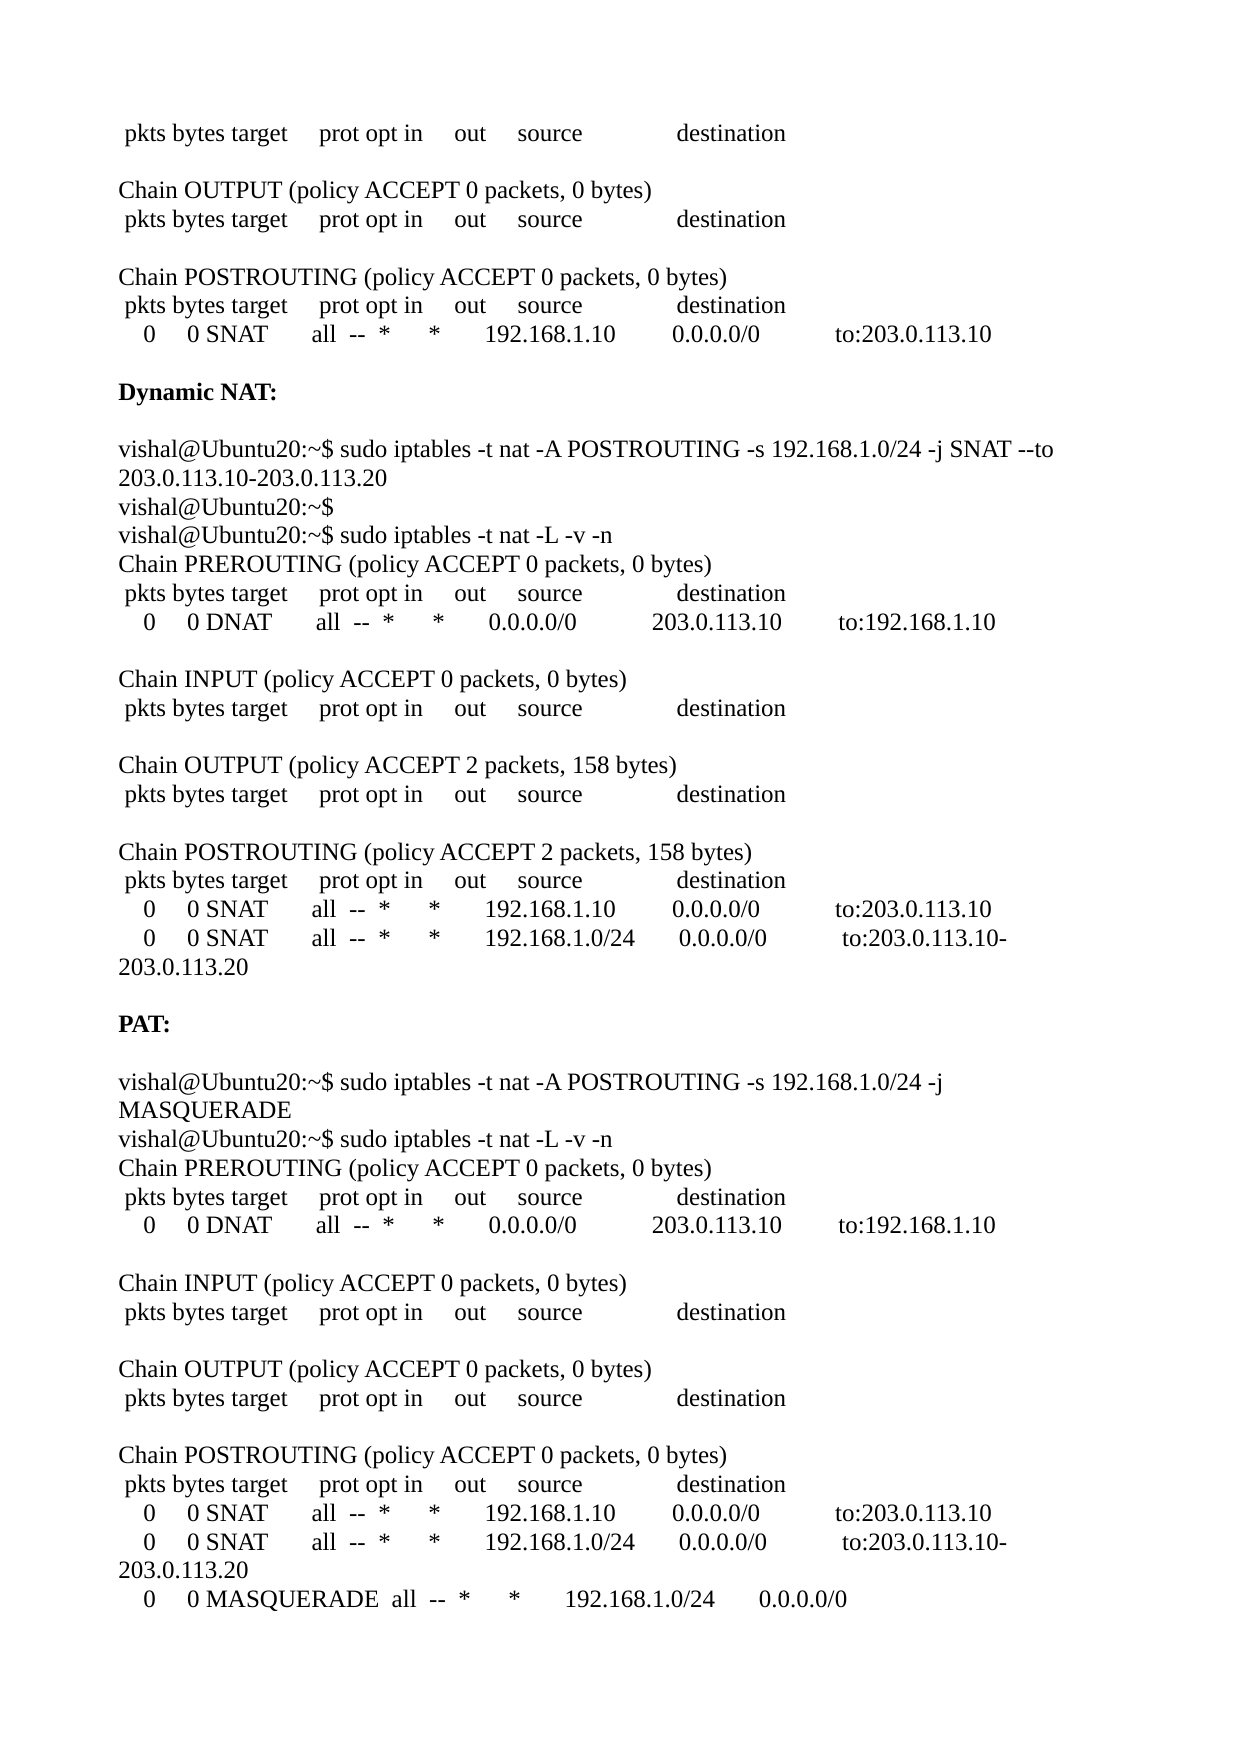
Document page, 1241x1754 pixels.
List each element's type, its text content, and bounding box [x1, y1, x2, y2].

text 0 0 MASQUERADE all -- * * 192.168.1.0/24 0.0.0.0/0 [118, 1584, 1122, 1613]
text 0 0 SNAT all -- * * 192.168.1.10 0.0.0.0/0 to:203.0.113.10 [118, 894, 1122, 923]
text Chain POSTROUTING (policy ACCEPT 2 packets, 158 bytes) [118, 837, 1122, 866]
text pkts bytes target prot opt in out source destination [118, 1469, 1122, 1498]
text pkts bytes target prot opt in out source destination [118, 1383, 1122, 1412]
text Chain PREROUTING (policy ACCEPT 0 packets, 0 bytes) [118, 549, 1122, 578]
text pkts bytes target prot opt in out source destination [118, 578, 1122, 607]
text Chain OUTPUT (policy ACCEPT 0 packets, 0 bytes) [118, 1354, 1122, 1383]
text Chain OUTPUT (policy ACCEPT 0 packets, 0 bytes) [118, 176, 1122, 204]
text Chain INPUT (policy ACCEPT 0 packets, 0 bytes) [118, 664, 1122, 693]
text pkts bytes target prot opt in out source destination [118, 1182, 1122, 1211]
text vishal@Ubuntu20:~$ sudo iptables -t nat -A POSTROUTING -s 192.168.1.0/24 -j MASQUERADE [118, 1067, 1122, 1124]
text Chain PREROUTING (policy ACCEPT 0 packets, 0 bytes) [118, 1153, 1122, 1182]
text PAT: [118, 1009, 1122, 1038]
text 0 0 SNAT all -- * * 192.168.1.0/24 0.0.0.0/0 to:203.0.113.10-203.0.113.20 [118, 1527, 1122, 1584]
text pkts bytes target prot opt in out source destination [118, 779, 1122, 808]
text Chain OUTPUT (policy ACCEPT 2 packets, 158 bytes) [118, 751, 1122, 779]
text pkts bytes target prot opt in out source destination [118, 291, 1122, 319]
text Dynamic NAT: [118, 377, 1122, 406]
text Chain POSTROUTING (policy ACCEPT 0 packets, 0 bytes) [118, 1441, 1122, 1469]
text vishal@Ubuntu20:~$ sudo iptables -t nat -L -v -n [118, 1124, 1122, 1153]
text vishal@Ubuntu20:~$ sudo iptables -t nat -L -v -n [118, 521, 1122, 549]
text 0 0 SNAT all -- * * 192.168.1.0/24 0.0.0.0/0 to:203.0.113.10-203.0.113.20 [118, 923, 1122, 981]
text vishal@Ubuntu20:~$ [118, 492, 1122, 521]
text Chain POSTROUTING (policy ACCEPT 0 packets, 0 bytes) [118, 262, 1122, 291]
text pkts bytes target prot opt in out source destination [118, 693, 1122, 722]
text 0 0 SNAT all -- * * 192.168.1.10 0.0.0.0/0 to:203.0.113.10 [118, 319, 1122, 348]
text pkts bytes target prot opt in out source destination [118, 204, 1122, 233]
text Chain INPUT (policy ACCEPT 0 packets, 0 bytes) [118, 1268, 1122, 1297]
text pkts bytes target prot opt in out source destination [118, 866, 1122, 894]
text pkts bytes target prot opt in out source destination [118, 118, 1122, 147]
text 0 0 DNAT all -- * * 0.0.0.0/0 203.0.113.10 to:192.168.1.10 [118, 1211, 1122, 1239]
text 0 0 DNAT all -- * * 0.0.0.0/0 203.0.113.10 to:192.168.1.10 [118, 607, 1122, 636]
text vishal@Ubuntu20:~$ sudo iptables -t nat -A POSTROUTING -s 192.168.1.0/24 -j SNAT --to 203.0.113.10-203.0.113.20 [118, 434, 1122, 492]
text 0 0 SNAT all -- * * 192.168.1.10 0.0.0.0/0 to:203.0.113.10 [118, 1498, 1122, 1527]
text pkts bytes target prot opt in out source destination [118, 1297, 1122, 1326]
